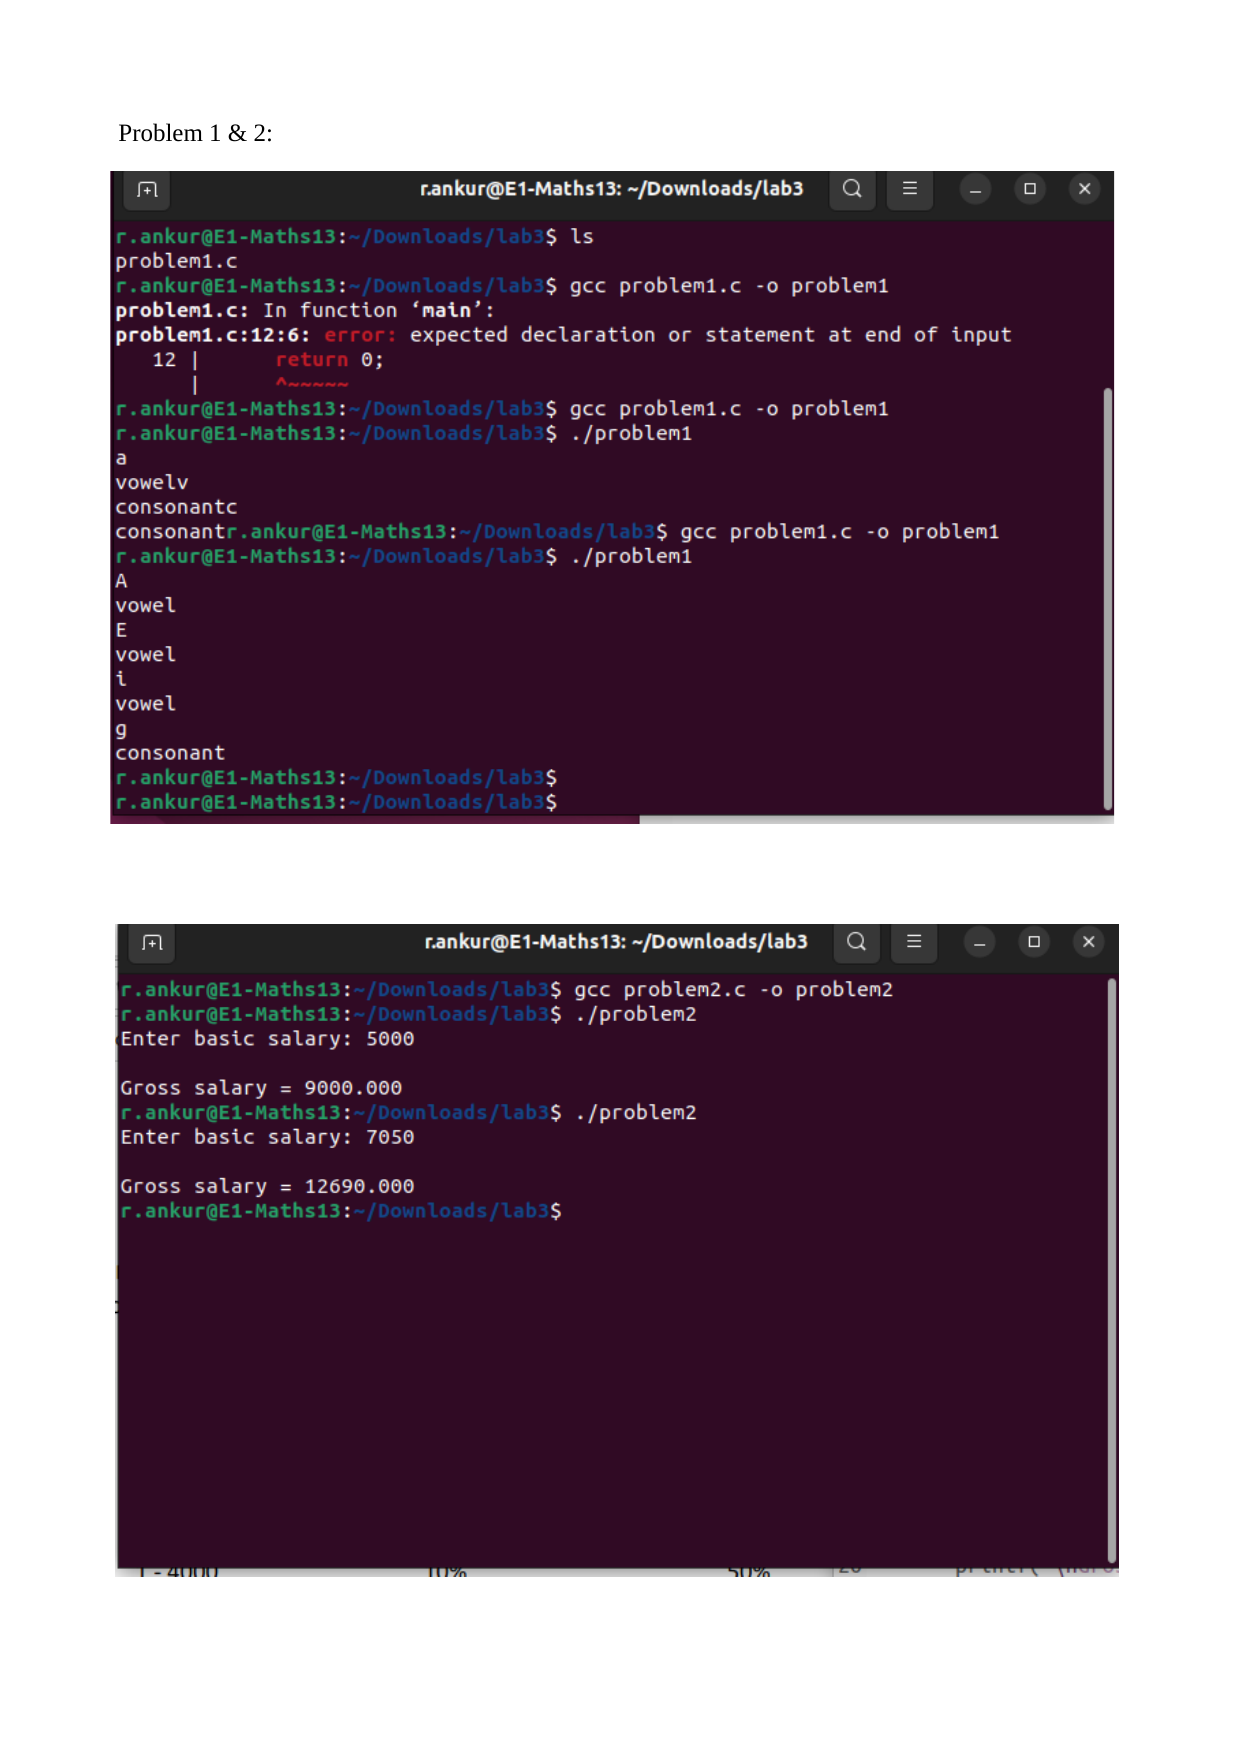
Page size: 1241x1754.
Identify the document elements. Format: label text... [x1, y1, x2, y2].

picture [110, 171, 1115, 824]
text Problem 1 & 2: [118, 118, 1122, 147]
picture [115, 924, 1119, 1577]
